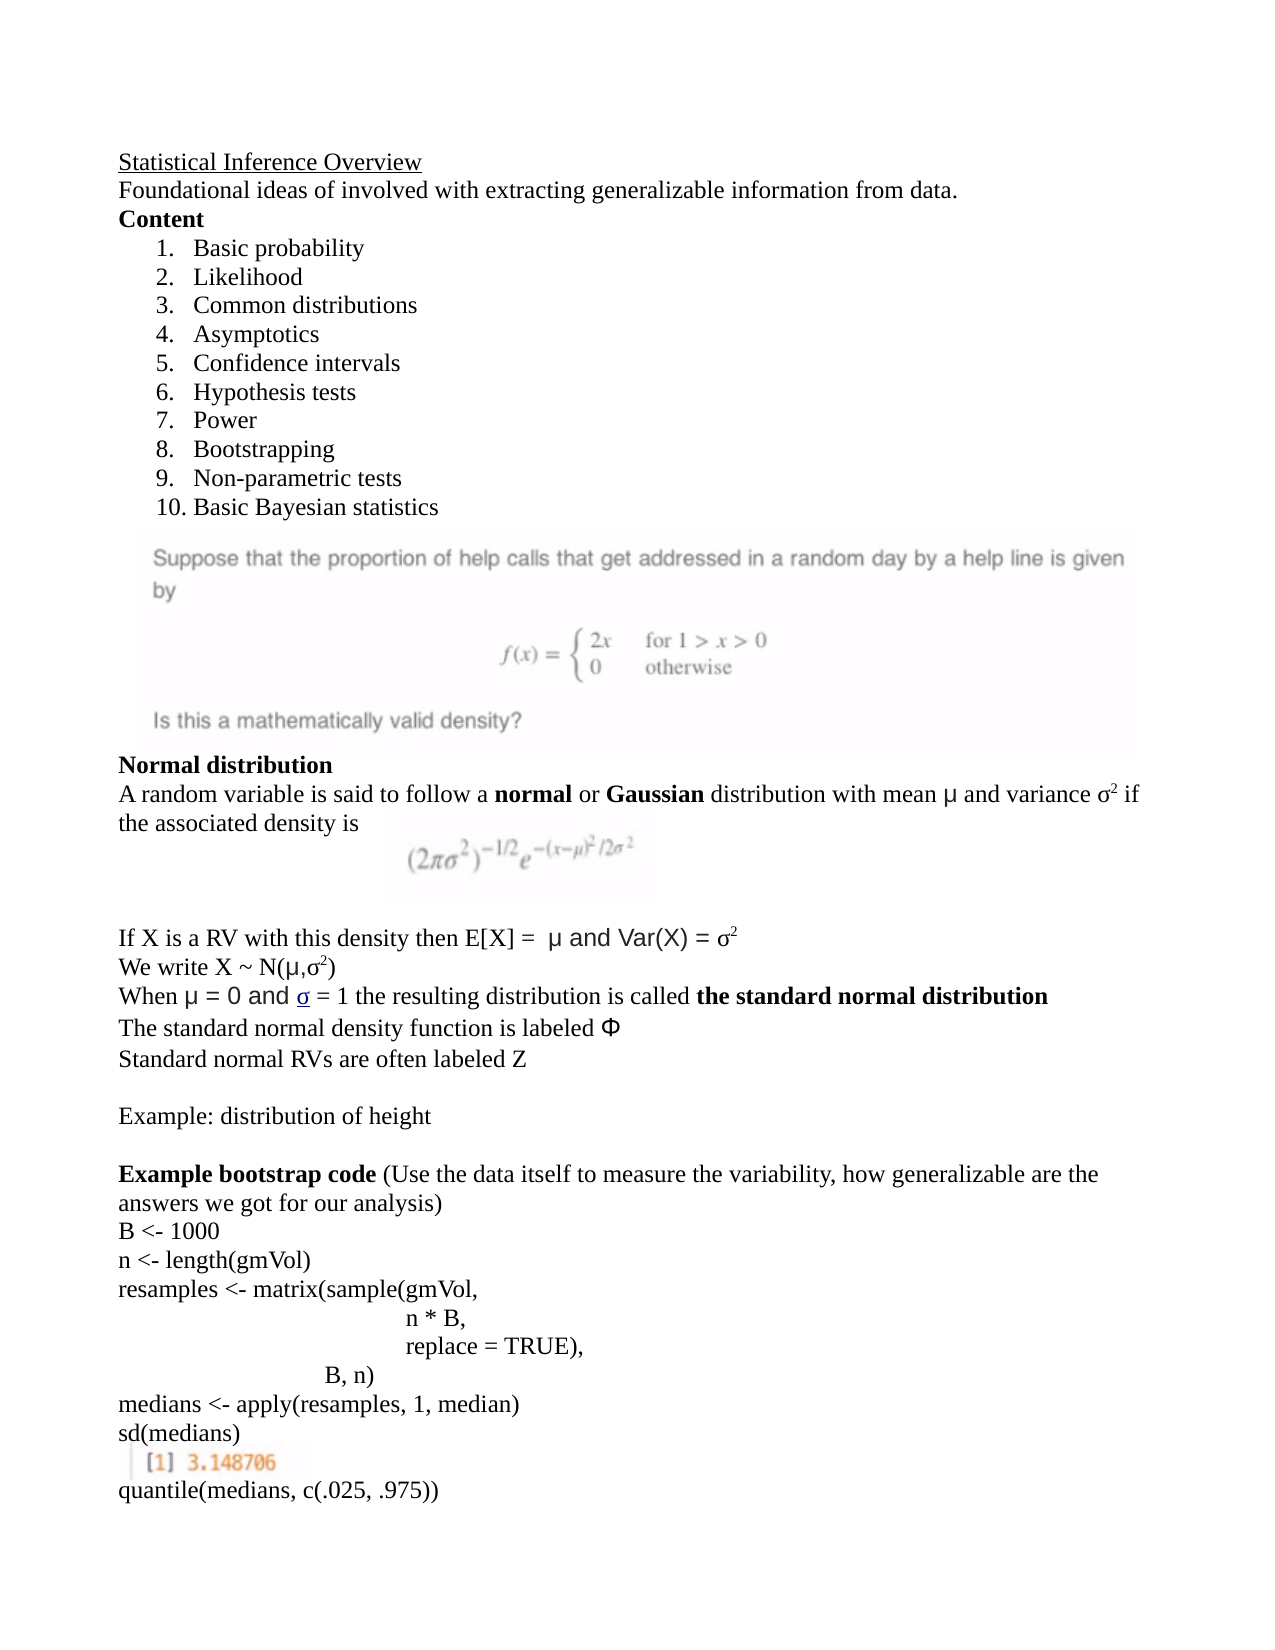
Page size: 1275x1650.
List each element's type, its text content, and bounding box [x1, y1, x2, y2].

text resamples <- matrix(sample(gmVol, [118, 1274, 1157, 1303]
text n * B, [118, 1303, 1157, 1331]
text Content [118, 204, 1157, 233]
text The standard normal density function is labeled Φ [118, 1010, 1157, 1044]
list Power [156, 406, 1157, 434]
text medians <- apply(resamples, 1, median) [118, 1389, 1157, 1418]
picture [123, 1442, 316, 1480]
text If X is a RV with this density then E[X] = μ and Var(X) = σ2 [118, 923, 1157, 952]
text Statistical Inference Overview [118, 147, 1157, 176]
text We write X ~ N(μ,σ2) [118, 952, 1157, 981]
list Likelihood [156, 262, 1157, 291]
list Basic Bayesian statistics [156, 492, 1157, 521]
list Confidence intervals [156, 348, 1157, 377]
text Example bootstrap code (Use the data itself to measure the variability, how generalizable are the answers we got for our analysis) [118, 1159, 1157, 1216]
text n <- length(gmVol) [118, 1245, 1157, 1274]
text When μ = 0 and σ = 1 the resulting distribution is called the standard normal distribution [118, 981, 1157, 1010]
text quantile(medians, c(.025, .975)) [118, 1475, 1157, 1504]
text Example: distribution of height [118, 1101, 1157, 1159]
picture [388, 808, 658, 907]
list Asymptotics [156, 319, 1157, 348]
text replace = TRUE), [118, 1331, 1157, 1360]
text Foundational ideas of involved with extracting generalizable information from data. [118, 176, 1157, 204]
text Normal distribution [118, 751, 1157, 779]
text Standard normal RVs are often labeled Z [118, 1044, 1157, 1073]
text B, n) [118, 1360, 1157, 1389]
list Common distributions [156, 291, 1157, 319]
list Bootstrapping [156, 434, 1157, 463]
list Non-parametric tests [156, 463, 1157, 492]
text A random variable is said to follow a normal or Gaussian distribution with mean μ and variance σ2 if the associated density is [118, 779, 1157, 837]
list Hypothesis tests [156, 377, 1157, 406]
list Basic probability [156, 233, 1157, 262]
text B <- 1000 [118, 1216, 1157, 1245]
text sd(medians) [118, 1418, 1157, 1446]
picture [136, 530, 1139, 756]
